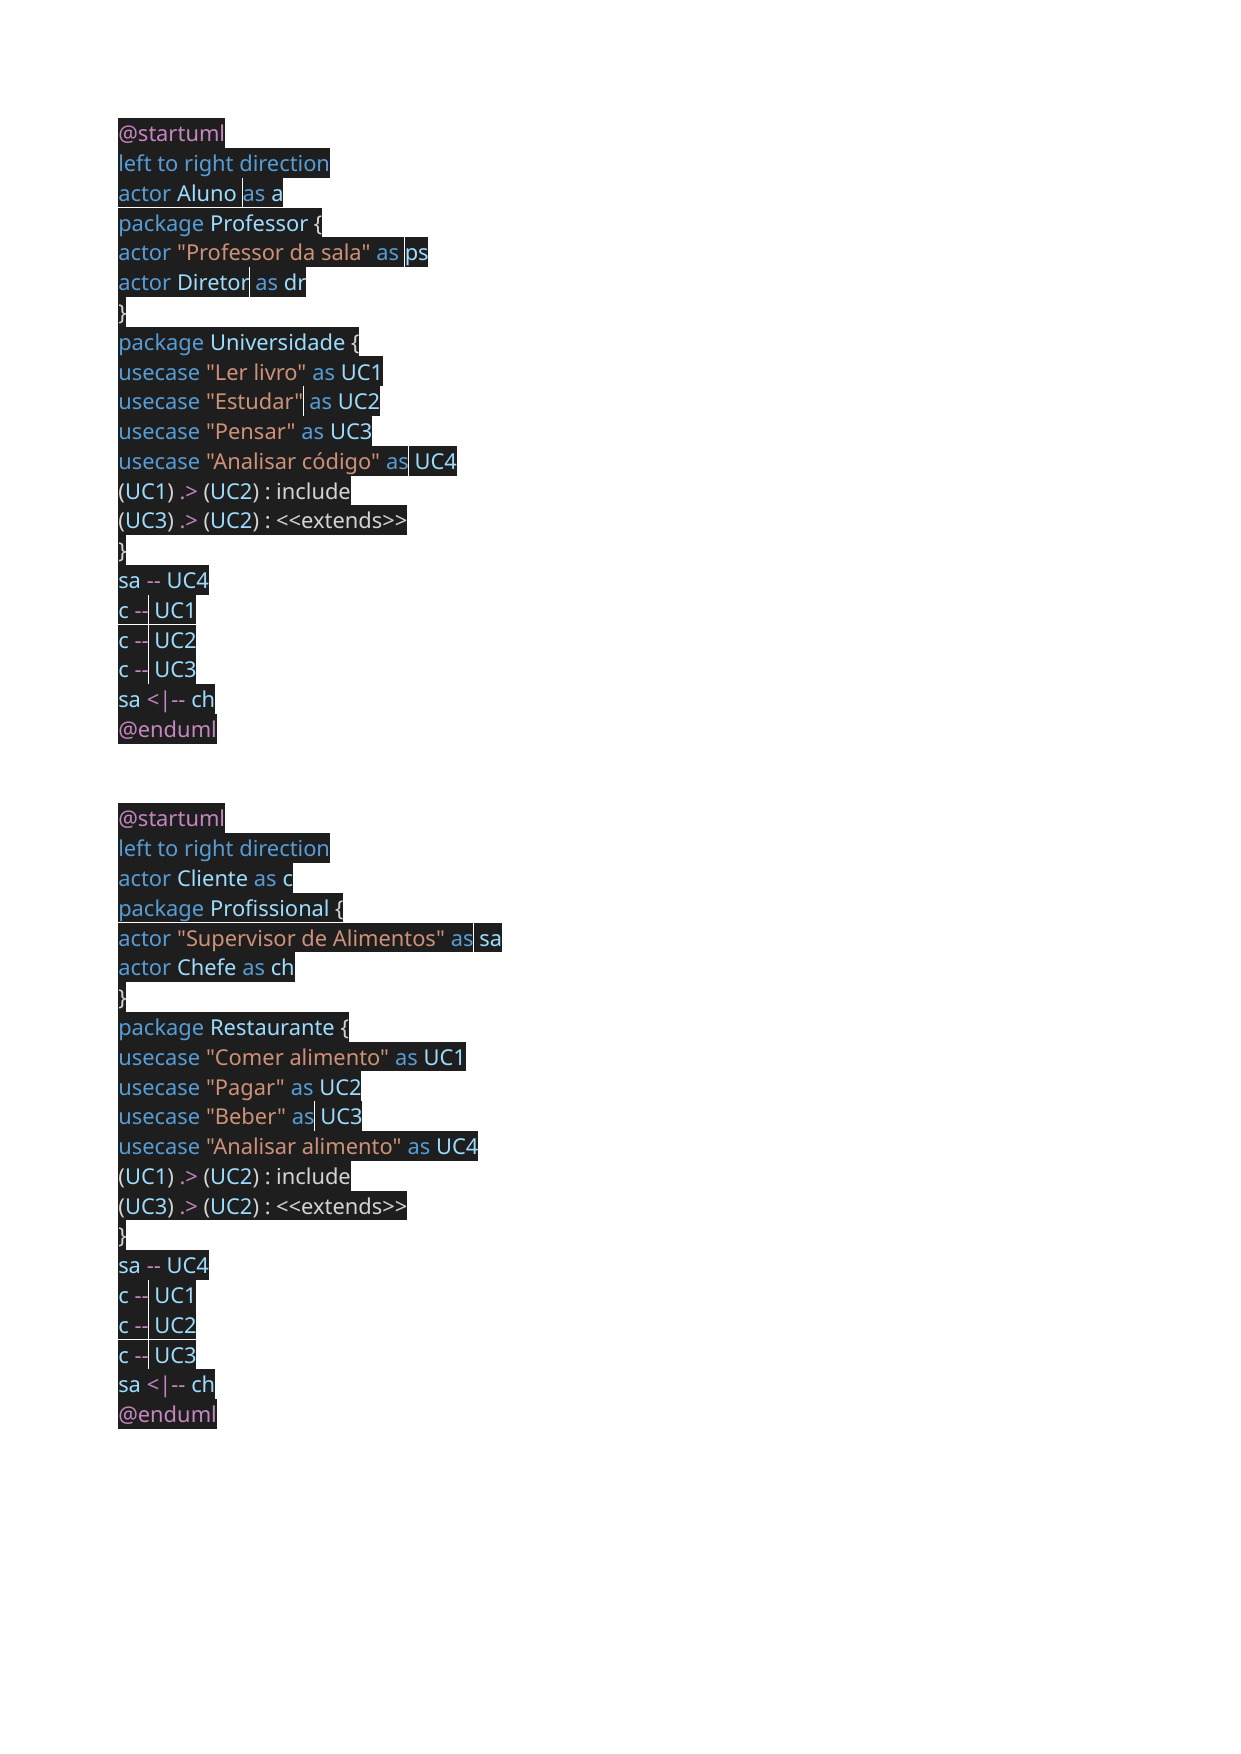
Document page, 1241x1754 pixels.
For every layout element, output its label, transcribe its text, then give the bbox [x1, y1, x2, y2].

text sa <|-- ch [118, 1369, 1122, 1399]
text actor Chefe as ch [118, 952, 1122, 982]
text usecase "Ler livro" as UC1 [118, 356, 1122, 386]
text c -- UC1 [118, 1280, 1122, 1310]
text usecase "Analisar código" as UC4 [118, 446, 1122, 476]
text package Universidade { [118, 327, 1122, 356]
text sa <|-- ch [118, 684, 1122, 714]
text usecase "Estudar" as UC2 [118, 386, 1122, 416]
text } [118, 1220, 1122, 1250]
text package Professor { [118, 207, 1122, 237]
text usecase "Comer alimento" as UC1 [118, 1042, 1122, 1071]
text sa -- UC4 [118, 1250, 1122, 1280]
text left to right direction [118, 833, 1122, 863]
text left to right direction [118, 148, 1122, 178]
text package Profissional { [118, 893, 1122, 922]
text c -- UC1 [118, 595, 1122, 624]
text c -- UC3 [118, 654, 1122, 684]
text actor "Professor da sala" as ps [118, 237, 1122, 267]
text } [118, 535, 1122, 565]
text actor "Supervisor de Alimentos" as sa [118, 922, 1122, 952]
text usecase "Analisar alimento" as UC4 [118, 1131, 1122, 1161]
text @startuml [118, 803, 1122, 833]
text sa -- UC4 [118, 565, 1122, 595]
text (UC3) .> (UC2) : <<extends>> [118, 505, 1122, 535]
text c -- UC3 [118, 1339, 1122, 1369]
text package Restaurante { [118, 1012, 1122, 1042]
text (UC3) .> (UC2) : <<extends>> [118, 1191, 1122, 1220]
text c -- UC2 [118, 1310, 1122, 1339]
text actor Aluno as a [118, 178, 1122, 207]
text usecase "Pensar" as UC3 [118, 416, 1122, 446]
text (UC1) .> (UC2) : include [118, 476, 1122, 505]
text } [118, 982, 1122, 1012]
text actor Cliente as c [118, 863, 1122, 893]
text @enduml [118, 1399, 1122, 1429]
text usecase "Beber" as UC3 [118, 1101, 1122, 1131]
text } [118, 297, 1122, 327]
text (UC1) .> (UC2) : include [118, 1161, 1122, 1191]
text c -- UC2 [118, 624, 1122, 654]
text usecase "Pagar" as UC2 [118, 1071, 1122, 1101]
text actor Diretor as dr [118, 267, 1122, 297]
text @startuml [118, 118, 1122, 148]
text @enduml [118, 714, 1122, 744]
